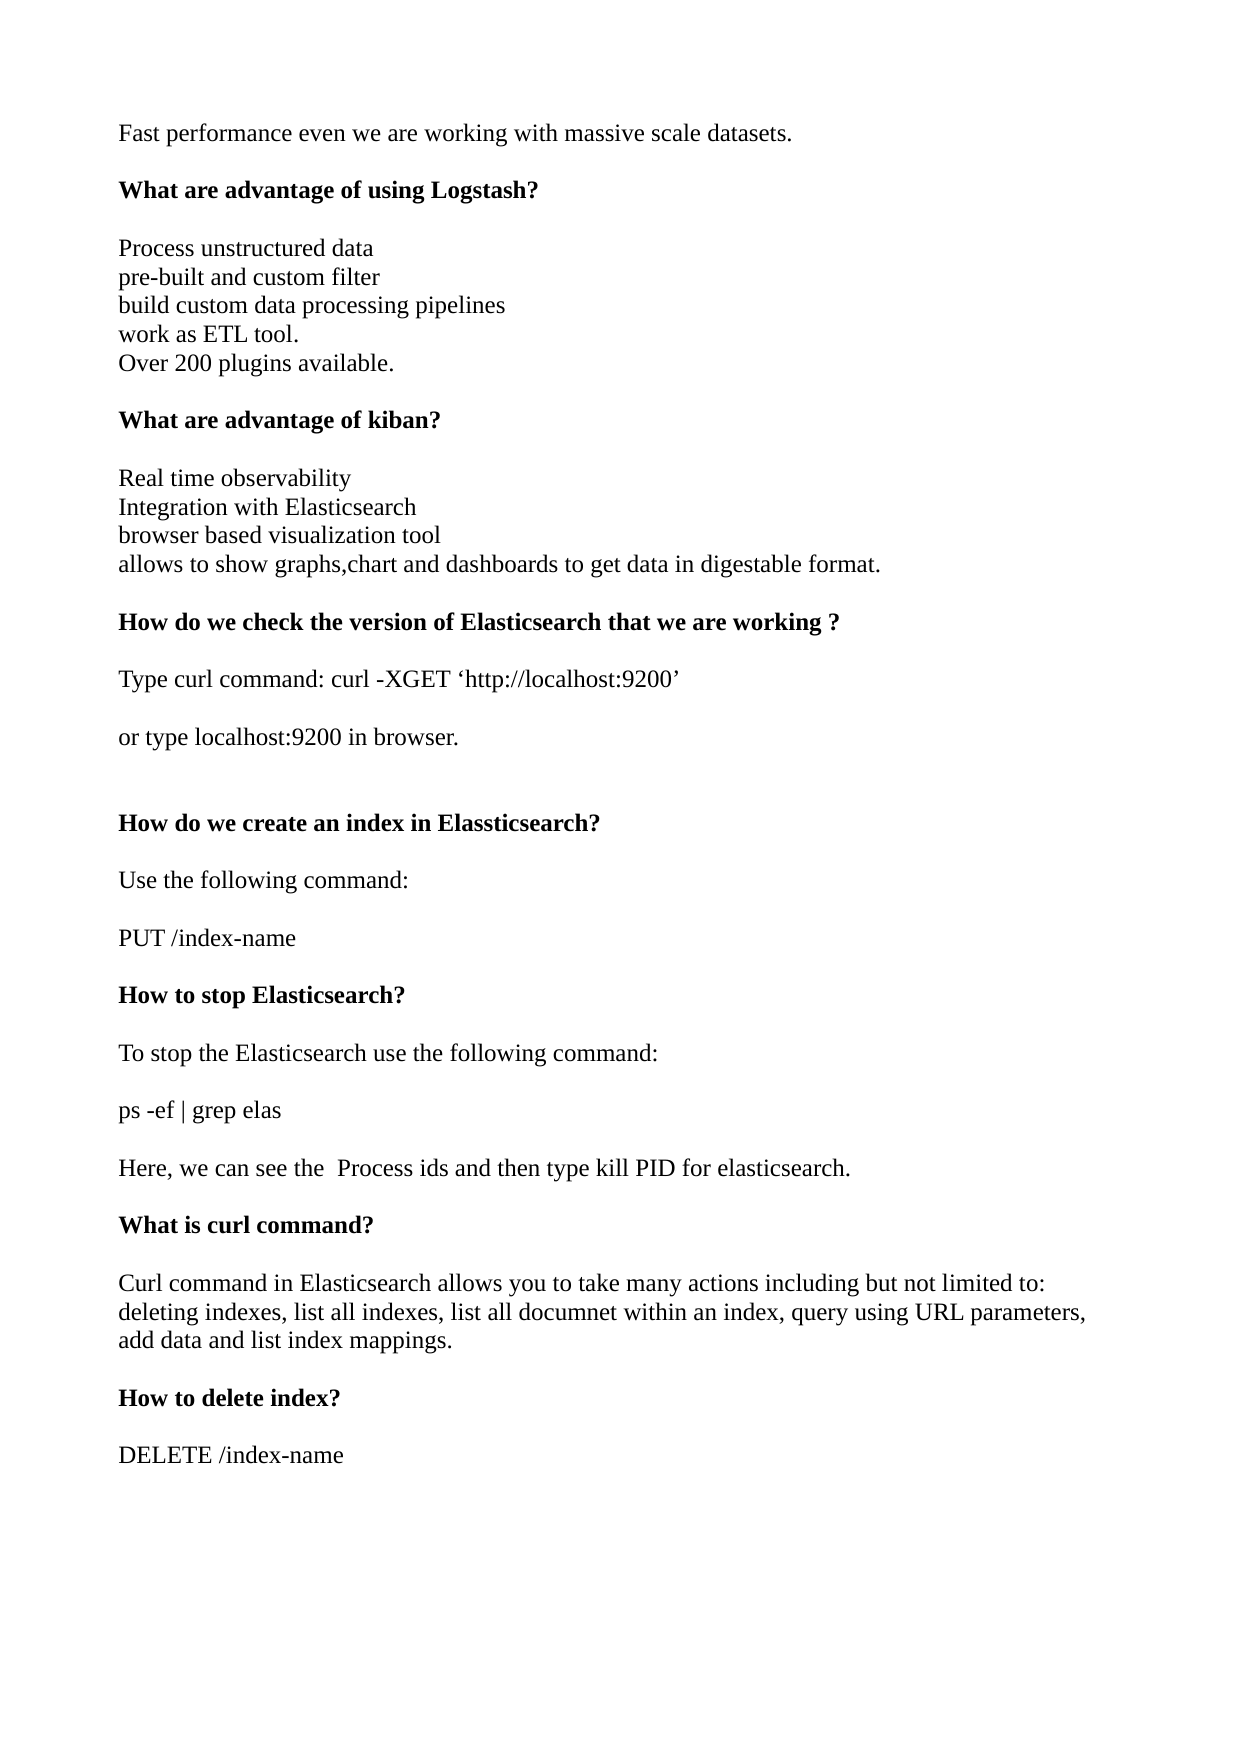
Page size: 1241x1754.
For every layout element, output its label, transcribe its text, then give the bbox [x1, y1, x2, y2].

text What are advantage of using Logstash? [118, 176, 1122, 204]
text or type localhost:9200 in browser. [118, 722, 1122, 751]
text Real time observability [118, 463, 1122, 492]
text pre-built and custom filter [118, 262, 1122, 291]
text Integration with Elasticsearch [118, 492, 1122, 521]
text How to stop Elasticsearch? [118, 981, 1122, 1009]
text How to delete index? [118, 1383, 1122, 1412]
text To stop the Elasticsearch use the following command: [118, 1038, 1122, 1067]
text Over 200 plugins available. [118, 348, 1122, 377]
text PUT /index-name [118, 923, 1122, 952]
text What are advantage of kiban? [118, 406, 1122, 434]
text work as ETL tool. [118, 319, 1122, 348]
text build custom data processing pipelines [118, 291, 1122, 319]
text Here, we can see the Process ids and then type kill PID for elasticsearch. [118, 1153, 1122, 1182]
text ps -ef | grep elas [118, 1096, 1122, 1124]
text browser based visualization tool [118, 521, 1122, 549]
text DELETE /index-name [118, 1441, 1122, 1469]
text Process unstructured data [118, 233, 1122, 262]
text How do we check the version of Elasticsearch that we are working ? [118, 607, 1122, 636]
text How do we create an index in Elassticsearch? [118, 808, 1122, 837]
text Fast performance even we are working with massive scale datasets. [118, 118, 1122, 147]
text Curl command in Elasticsearch allows you to take many actions including but not limited to: deleting indexes, list all indexes, list all documnet within an index, query using URL parameters, add data and list index mappings. [118, 1268, 1122, 1354]
text What is curl command? [118, 1211, 1122, 1239]
text Use the following command: [118, 866, 1122, 894]
text allows to show graphs,chart and dashboards to get data in digestable format. [118, 549, 1122, 578]
text Type curl command: curl -XGET ‘http://localhost:9200’ [118, 664, 1122, 693]
